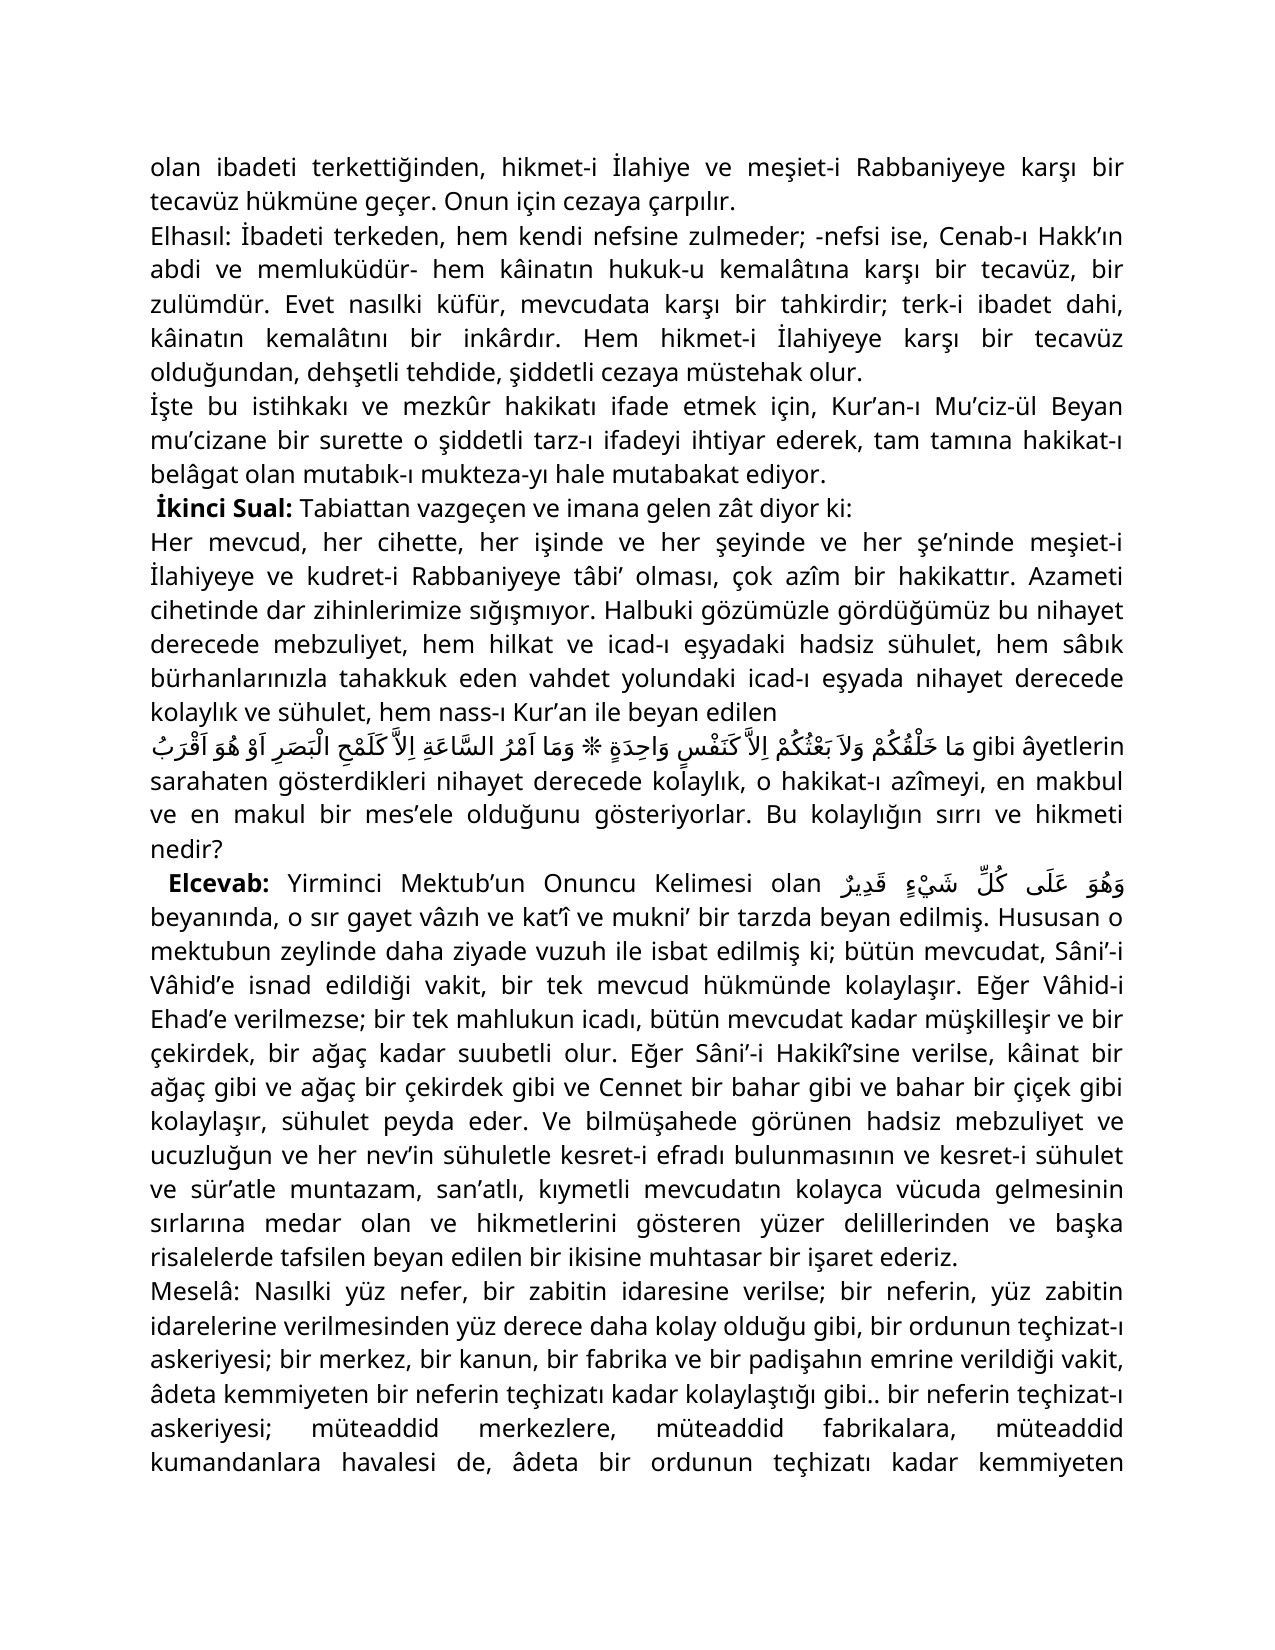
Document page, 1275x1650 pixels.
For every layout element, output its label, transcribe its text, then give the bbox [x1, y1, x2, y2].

text Elhasıl: İbadeti terkeden, hem kendi nefsine zulmeder; -nefsi ise, Cenab-ı Hakk’ın abdi ve memluküdür- hem kâinatın hukuk-u kemalâtına karşı bir tecavüz, bir zulümdür. Evet nasılki küfür, mevcudata karşı bir tahkirdir; terk-i ibadet dahi, kâinatın kemalâtını bir inkârdır. Hem hikmet-i İlahiyeye karşı bir tecavüz olduğundan, dehşetli tehdide, şiddetli cezaya müstehak olur. [150, 218, 1125, 388]
text olan ibadeti terkettiğinden, hikmet-i İlahiye ve meşiet-i Rabbaniyeye karşı bir tecavüz hükmüne geçer. Onun için cezaya çarpılır. [150, 150, 1125, 218]
text مَا خَلْقُكُمْ وَلاَ بَعْثُكُمْ اِلاَّ كَنَفْسٍ وَاحِدَةٍ ❊ وَمَا اَمْرُ السَّاعَةِ اِلاَّ كَلَمْحِ الْبَصَرِ اَوْ هُوَ اَقْرَبُ gibi âyetlerin sarahaten gösterdikleri nihayet derecede kolaylık, o hakikat-ı azîmeyi, en makbul ve en makul bir mes’ele olduğunu gösteriyorlar. Bu kolaylığın sırrı ve hikmeti nedir? [150, 729, 1125, 865]
text İşte bu istihkakı ve mezkûr hakikatı ifade etmek için, Kur’an-ı Mu’ciz-ül Beyan mu’cizane bir surette o şiddetli tarz-ı ifadeyi ihtiyar ederek, tam tamına hakikat-ı belâgat olan mutabık-ı mukteza-yı hale mutabakat ediyor. [150, 388, 1125, 491]
text Elcevab: Yirminci Mektub’un Onuncu Kelimesi olan وَهُوَ عَلَى كُلِّ شَيْءٍ قَدِيرٌ beyanında, o sır gayet vâzıh ve kat’î ve mukni’ bir tarzda beyan edilmiş. Hususan o mektubun zeylinde daha ziyade vuzuh ile isbat edilmiş ki; bütün mevcudat, Sâni’-i Vâhid’e isnad edildiği vakit, bir tek mevcud hükmünde kolaylaşır. Eğer Vâhid-i Ehad’e verilmezse; bir tek mahlukun icadı, bütün mevcudat kadar müşkilleşir ve bir çekirdek, bir ağaç kadar suubetli olur. Eğer Sâni’-i Hakikî’sine verilse, kâinat bir ağaç gibi ve ağaç bir çekirdek gibi ve Cennet bir bahar gibi ve bahar bir çiçek gibi kolaylaşır, sühulet peyda eder. Ve bilmüşahede görünen hadsiz mebzuliyet ve ucuzluğun ve her nev’in sühuletle kesret-i efradı bulunmasının ve kesret-i sühulet ve sür’atle muntazam, san’atlı, kıymetli mevcudatın kolayca vücuda gelmesinin sırlarına medar olan ve hikmetlerini gösteren yüzer delillerinden ve başka risalelerde tafsilen beyan edilen bir ikisine muhtasar bir işaret ederiz. [150, 865, 1125, 1274]
text İkinci Sual: Tabiattan vazgeçen ve imana gelen zât diyor ki: [150, 491, 1125, 525]
text Meselâ: Nasılki yüz nefer, bir zabitin idaresine verilse; bir neferin, yüz zabitin idarelerine verilmesinden yüz derece daha kolay olduğu gibi, bir ordunun teçhizat-ı askeriyesi; bir merkez, bir kanun, bir fabrika ve bir padişahın emrine verildiği vakit, âdeta kemmiyeten bir neferin teçhizatı kadar kolaylaştığı gibi.. bir neferin teçhizat-ı askeriyesi; müteaddid merkezlere, müteaddid fabrikalara, müteaddid kumandanlara havalesi de, âdeta bir ordunun teçhizatı kadar kemmiyeten [150, 1274, 1125, 1478]
text Her mevcud, her cihette, her işinde ve her şeyinde ve her şe’ninde meşiet-i İlahiyeye ve kudret-i Rabbaniyeye tâbi’ olması, çok azîm bir hakikattır. Azameti cihetinde dar zihinlerimize sığışmıyor. Halbuki gözümüzle gördüğümüz bu nihayet derecede mebzuliyet, hem hilkat ve icad-ı eşyadaki hadsiz sühulet, hem sâbık bürhanlarınızla tahakkuk eden vahdet yolundaki icad-ı eşyada nihayet derecede kolaylık ve sühulet, hem nass-ı Kur’an ile beyan edilen [150, 525, 1125, 729]
